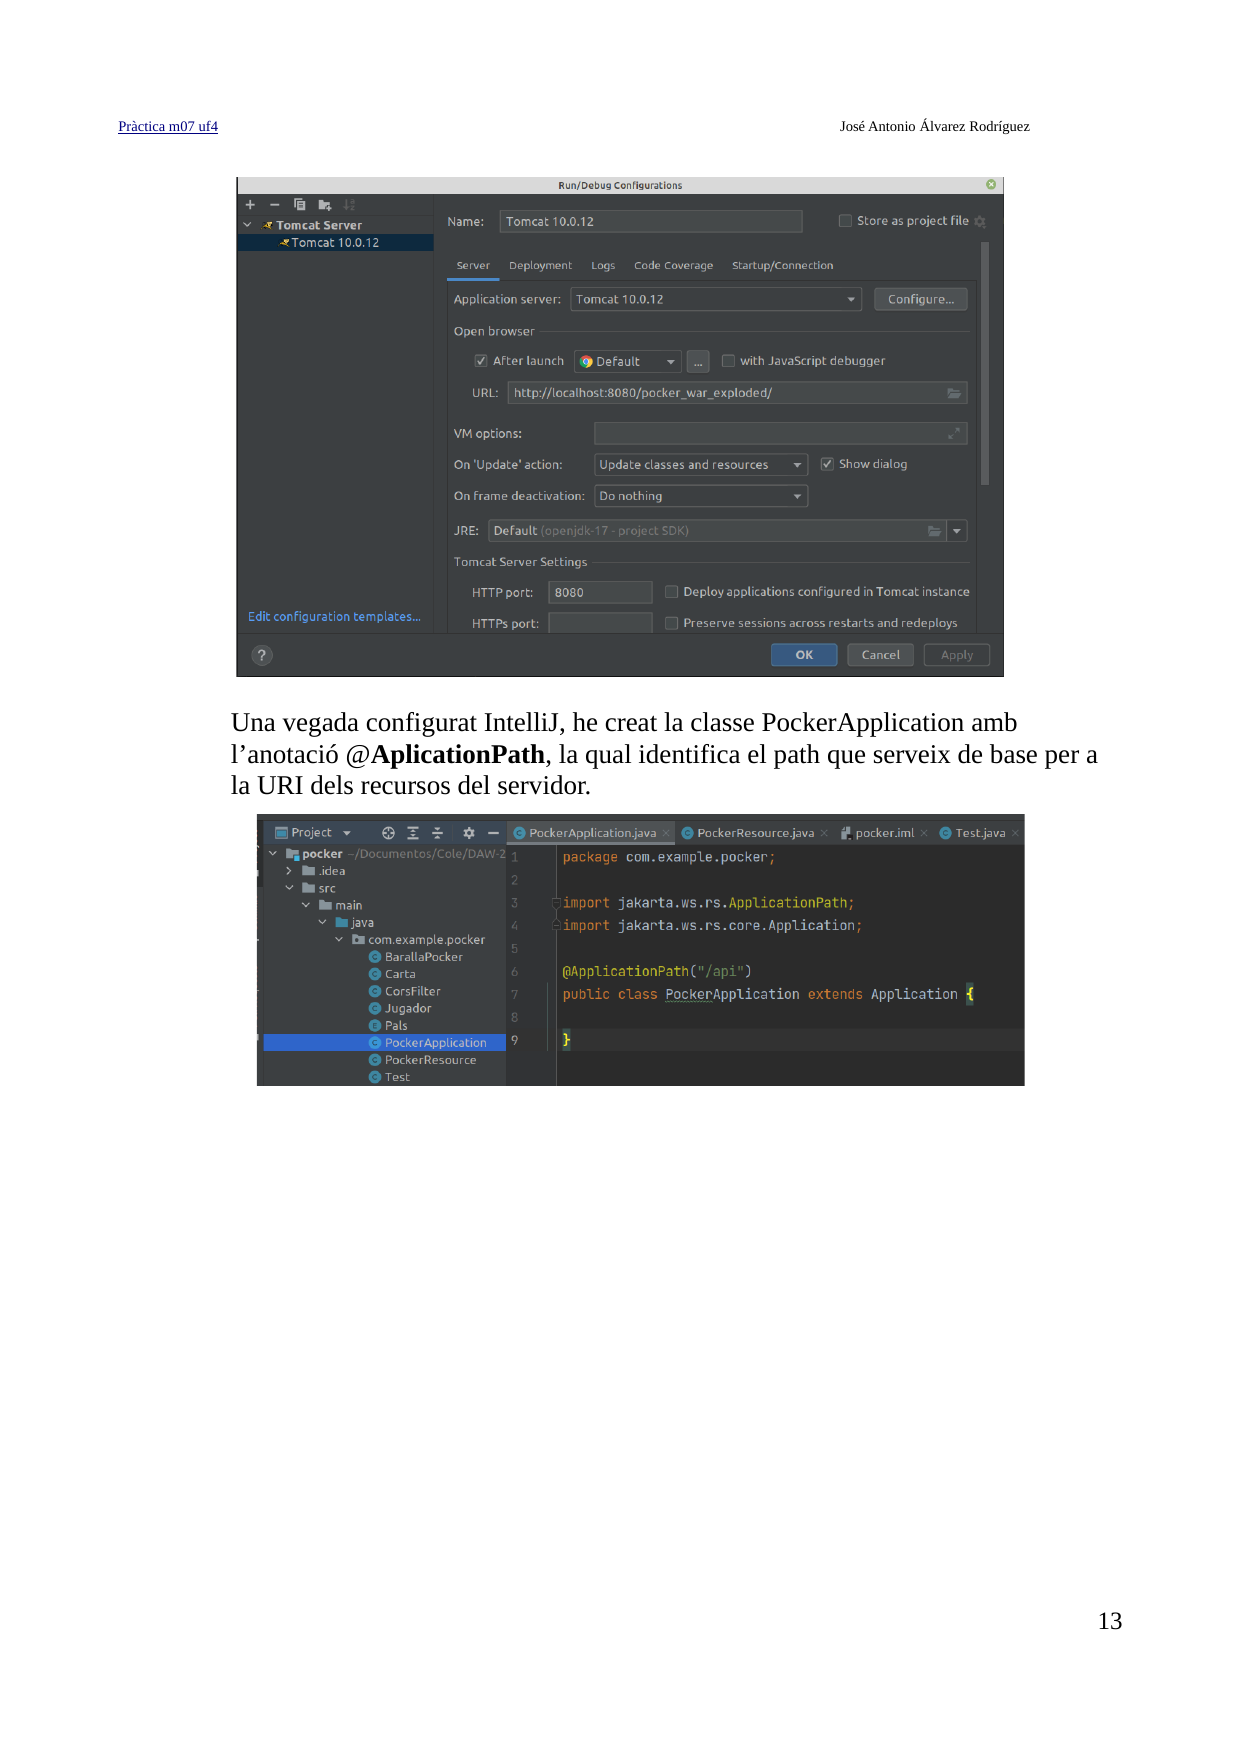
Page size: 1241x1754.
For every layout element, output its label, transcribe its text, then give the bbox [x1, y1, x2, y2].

picture [256, 814, 1025, 1086]
picture [236, 177, 1004, 677]
list Una vegada configurat IntelliJ, he creat la classe PockerApplication amb l’anotació @AplicationPath, la qual identifica el path que serveix de base per a la URI dels recursos del servidor. [193, 707, 1122, 800]
